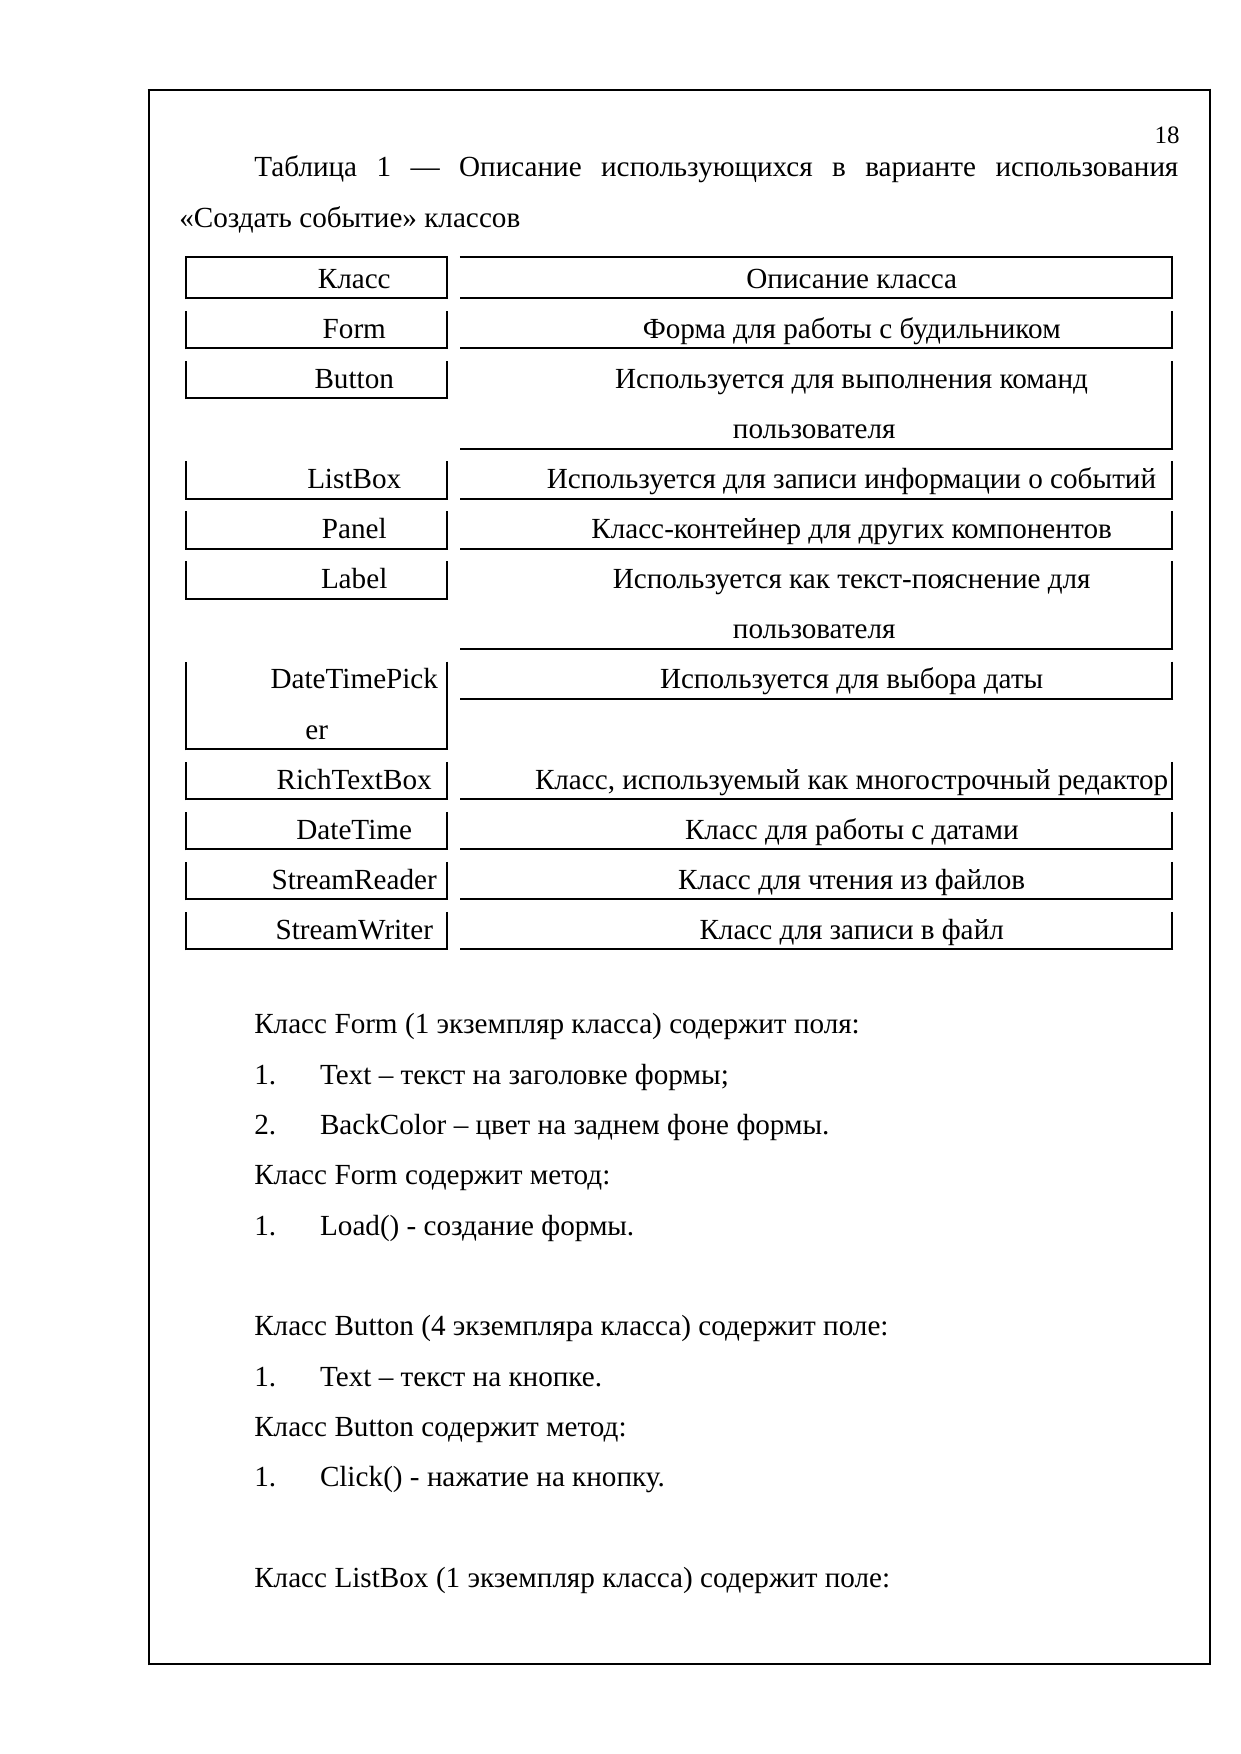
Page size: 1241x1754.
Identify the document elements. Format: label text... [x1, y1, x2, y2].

table_cell Используется как текст-пояснение для пользователя [454, 556, 1179, 656]
table_cell ListBox [179, 456, 454, 506]
text 1. Text – текст на заголовке формы; [179, 1057, 1179, 1090]
table_cell Button [179, 355, 454, 456]
text Класс Form содержит метод: [179, 1157, 1179, 1191]
table_cell DateTimePicker [179, 656, 454, 756]
text 1. Load() - создание формы. [179, 1208, 1179, 1241]
table_header Класс [179, 250, 454, 305]
table_cell Класс для работы с датами [454, 806, 1179, 856]
table_cell Класс для чтения из файлов [454, 856, 1179, 906]
text 1. Text – текст на кнопке. [179, 1359, 1179, 1392]
table_header Описание класса [454, 250, 1179, 305]
table_cell Форма для работы с будильником [454, 305, 1179, 355]
table_cell Label [179, 556, 454, 656]
table_cell RichTextBox [179, 756, 454, 806]
table_cell Panel [179, 506, 454, 556]
table_cell Используется для выполнения команд пользователя [454, 355, 1179, 456]
table_cell Form [179, 305, 454, 355]
text Класс Button содержит метод: [179, 1409, 1179, 1442]
table_cell Используется для выбора даты [454, 656, 1179, 756]
table_cell StreamWriter [179, 906, 454, 956]
table_cell DateTime [179, 806, 454, 856]
table_cell Используется для записи информации о событий [454, 456, 1179, 506]
table_cell Класс для записи в файл [454, 906, 1179, 956]
text Класс Form (1 экземпляр класса) содержит поля: [179, 1006, 1179, 1040]
table_cell StreamReader [179, 856, 454, 906]
text 2. BackColor – цвет на заднем фоне формы. [179, 1107, 1179, 1141]
table_cell Класс-контейнер для других компонентов [454, 506, 1179, 556]
text Класс Button (4 экземпляра класса) содержит поле: [179, 1308, 1179, 1342]
text 1. Click() - нажатие на кнопку. [179, 1459, 1179, 1493]
table_cell Класс, используемый как многострочный редактор [454, 756, 1179, 806]
text Класс ListBox (1 экземпляр класса) содержит поле: [179, 1560, 1179, 1593]
text Таблица 1 — Описание использующихся в варианте использования «Создать событие» классов [179, 149, 1179, 233]
